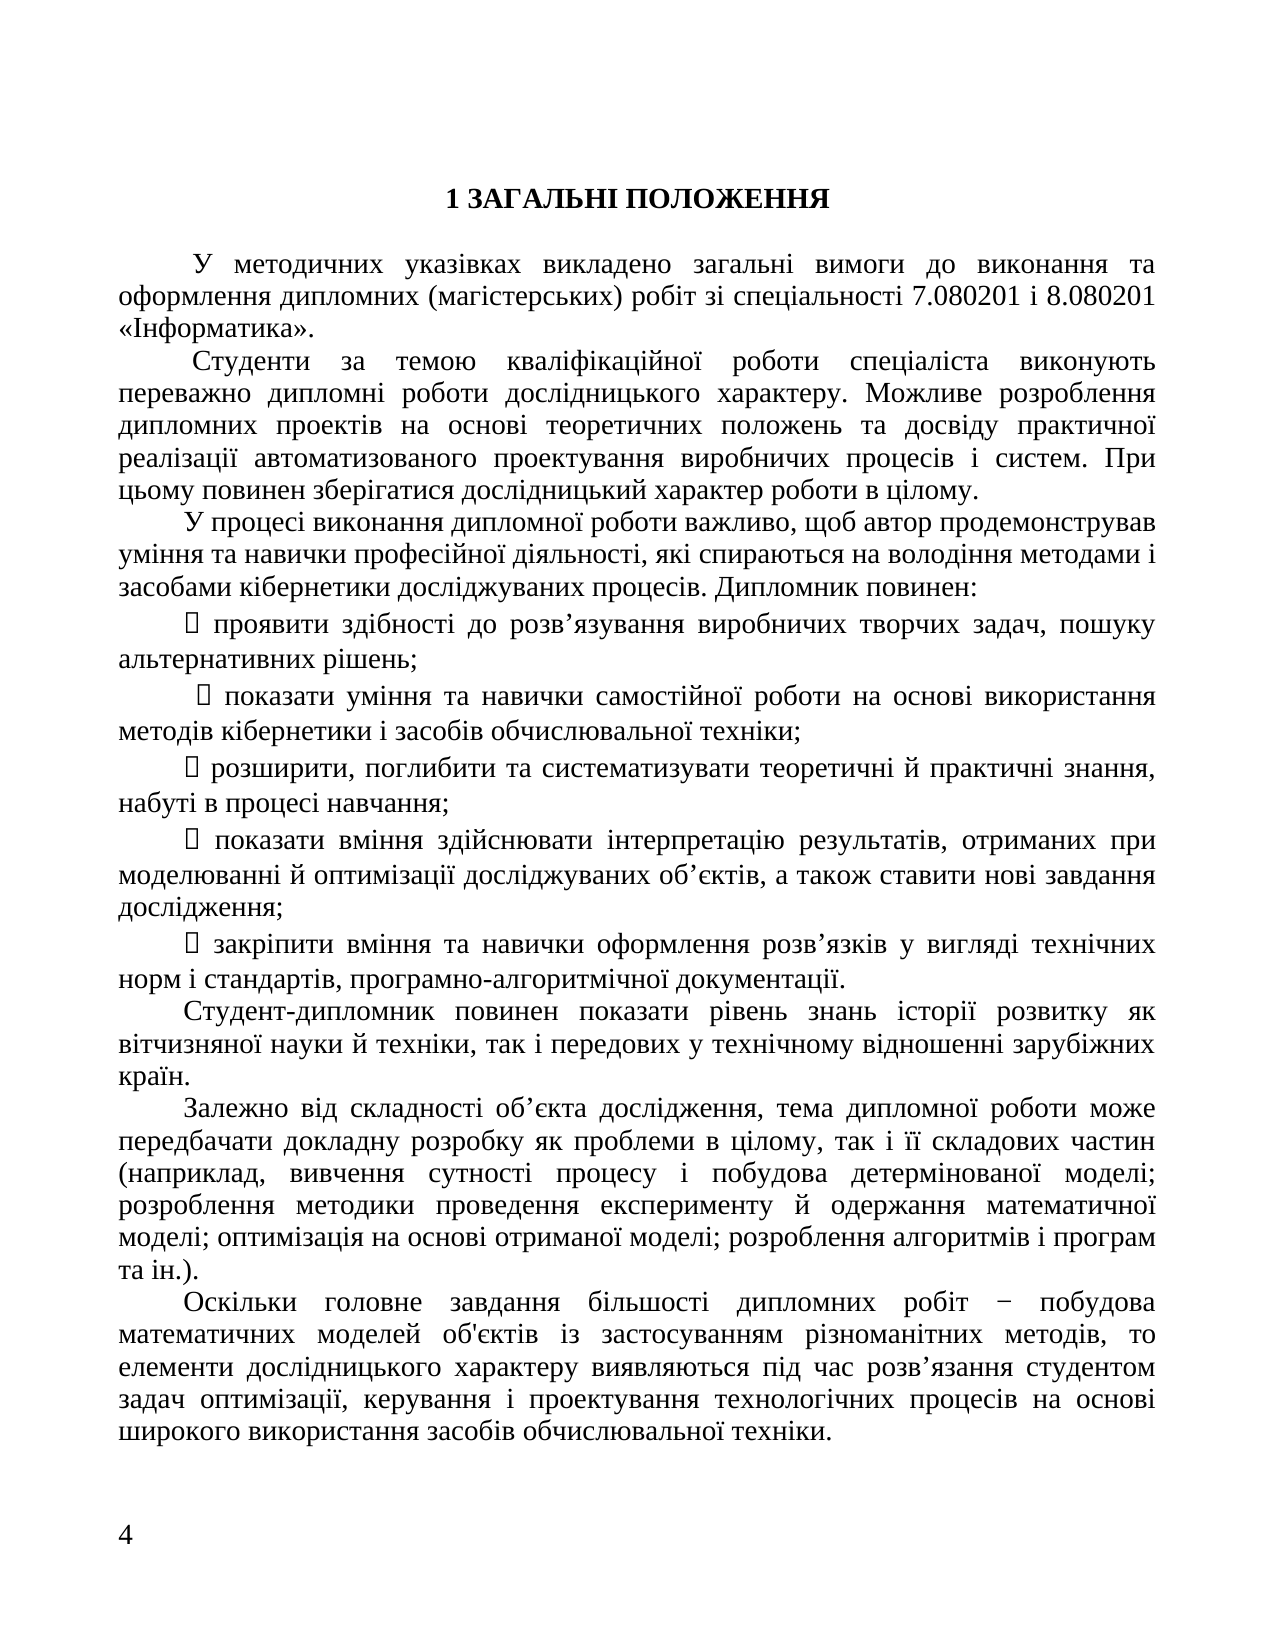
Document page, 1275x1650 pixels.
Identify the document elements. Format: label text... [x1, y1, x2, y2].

text  показати уміння та навички самостійної роботи на основі використання методів кібернетики і засобів обчислювальної техніки; [118, 674, 1157, 746]
subtitle 1 ЗАГАЛЬНІ ПОЛОЖЕННЯ [118, 183, 1157, 215]
text  показати вміння здійснювати інтерпретацію результатів, отриманих при моделюванні й оптимізації досліджуваних об’єктів, а також ставити нові завдання дослідження; [118, 818, 1157, 923]
text Студенти за темою кваліфікаційної роботи спеціаліста виконують переважно дипломні роботи дослідницького характеру. Можливе розроблення дипломних проектів на основі теоретичних положень та досвіду практичної реалізації автоматизованого проектування виробничих процесів і систем. При цьому повинен зберігатися дослідницький характер роботи в цілому. [118, 344, 1157, 506]
text Студент-дипломник повинен показати рівень знань історії розвитку як вітчизняної науки й техніки, так і передових у технічному відношенні зарубіжних країн. [118, 995, 1157, 1092]
text  закріпити вміння та навички оформлення розв’язків у вигляді технічних норм і стандартів, програмно-алгоритмічної документації. [118, 923, 1157, 995]
text Оскільки головне завдання більшості дипломних робіт − побудова математичних моделей об'єктів із застосуванням різноманітних методів, то елементи дослідницького характеру виявляються під час розв’язання студентом задач оптимізації, керування і проектування технологічних процесів на основі широкого використання засобів обчислювальної техніки. [118, 1285, 1157, 1447]
text У методичних указівках викладено загальні вимоги до виконання та оформлення дипломних (магістерських) робіт зі спеціальності 7.080201 і 8.080201 «Інформатика». [118, 247, 1157, 344]
text  розширити, поглибити та систематизувати теоретичні й практичні знання, набуті в процесі навчання; [118, 746, 1157, 818]
text У процесі виконання дипломної роботи важливо, щоб автор продемонстрував уміння та навички професійної діяльності, які спираються на володіння методами і засобами кібернетики досліджуваних процесів. Дипломник повинен: [118, 506, 1157, 602]
text Залежно від складності об’єкта дослідження, тема дипломної роботи може передбачати докладну розробку як проблеми в цілому, так і її складових частин (наприклад, вивчення сутності процесу і побудова детермінованої моделі; розроблення методики проведення експерименту й одержання математичної моделі; оптимізація на основі отриманої моделі; розроблення алгоритмів і програм та ін.). [118, 1092, 1157, 1285]
text  проявити здібності до розв’язування виробничих творчих задач, пошуку альтернативних рішень; [118, 602, 1157, 674]
